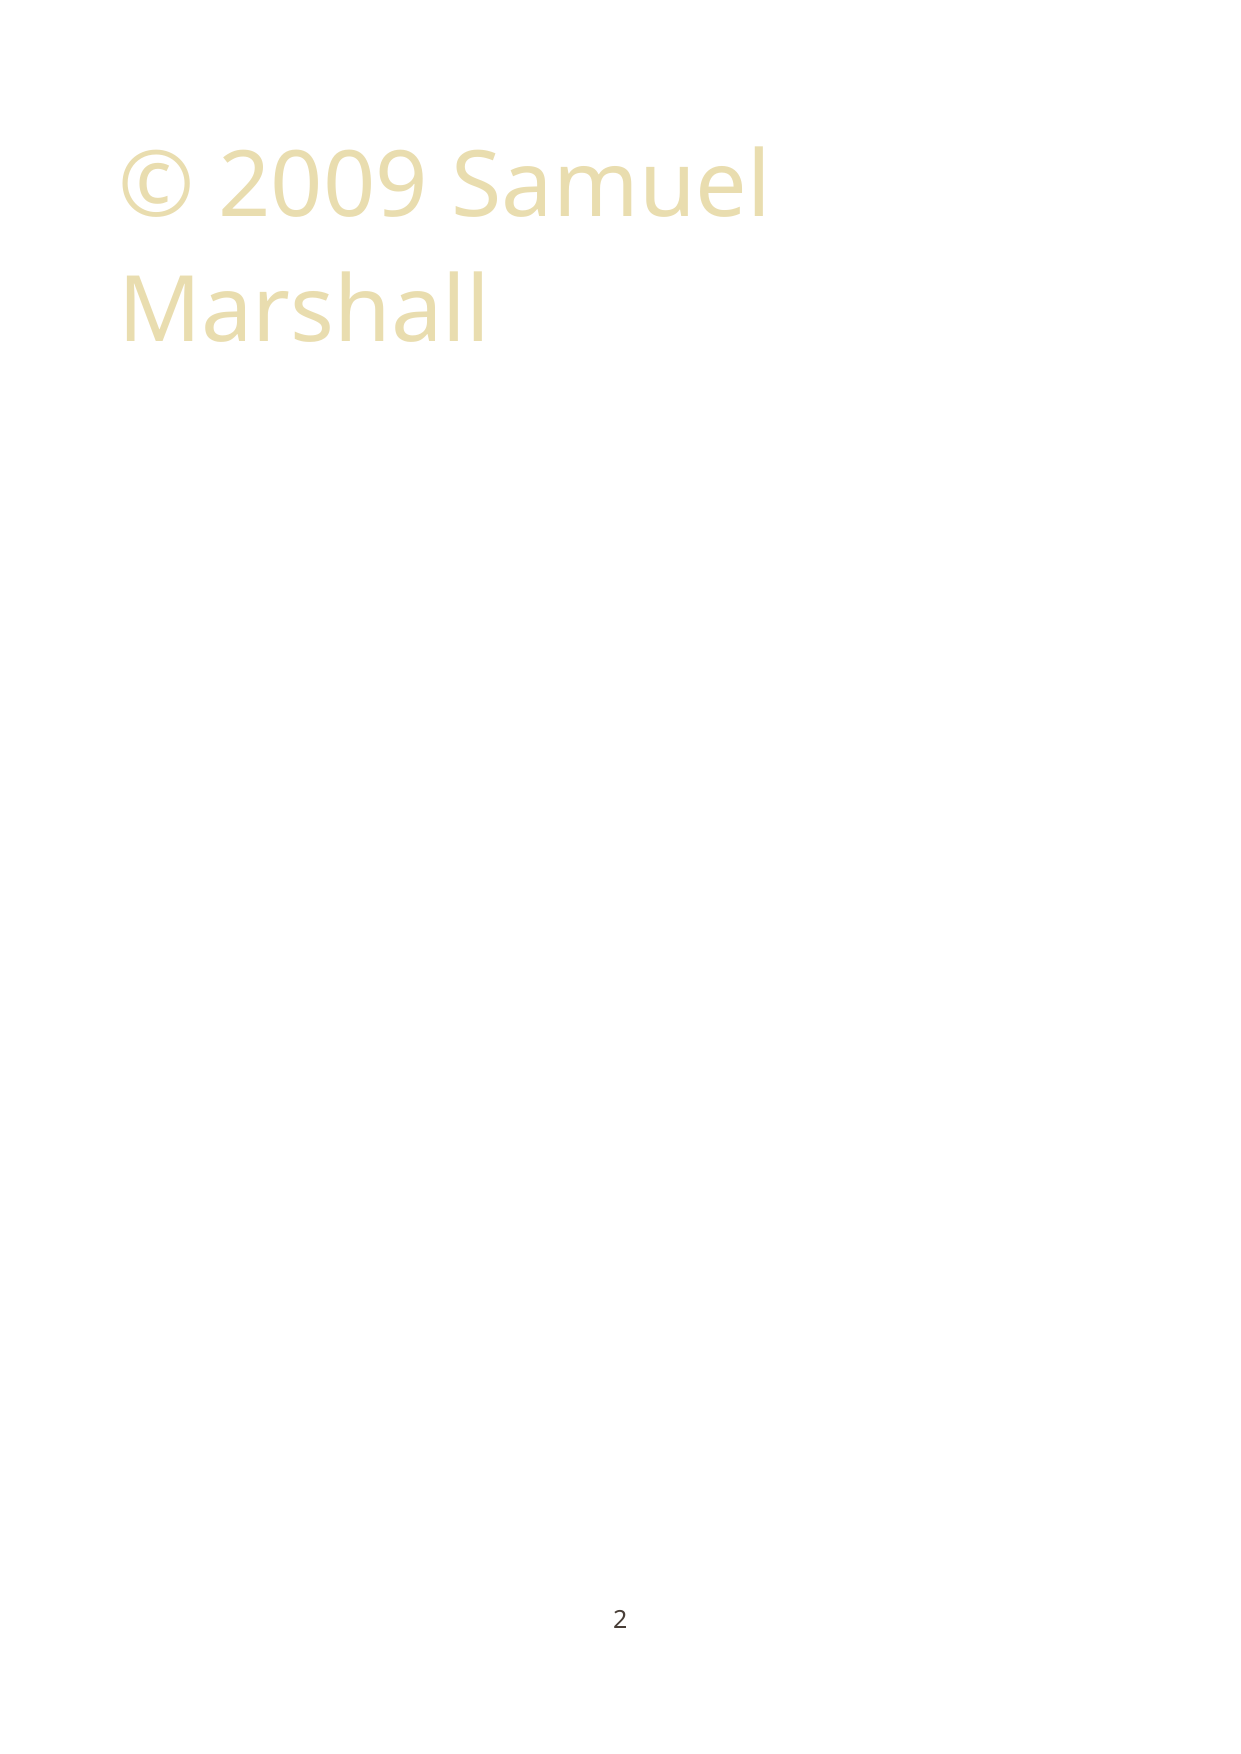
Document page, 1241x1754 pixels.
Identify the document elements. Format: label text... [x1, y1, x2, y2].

text © 2009 Samuel Marshall [118, 118, 1122, 368]
